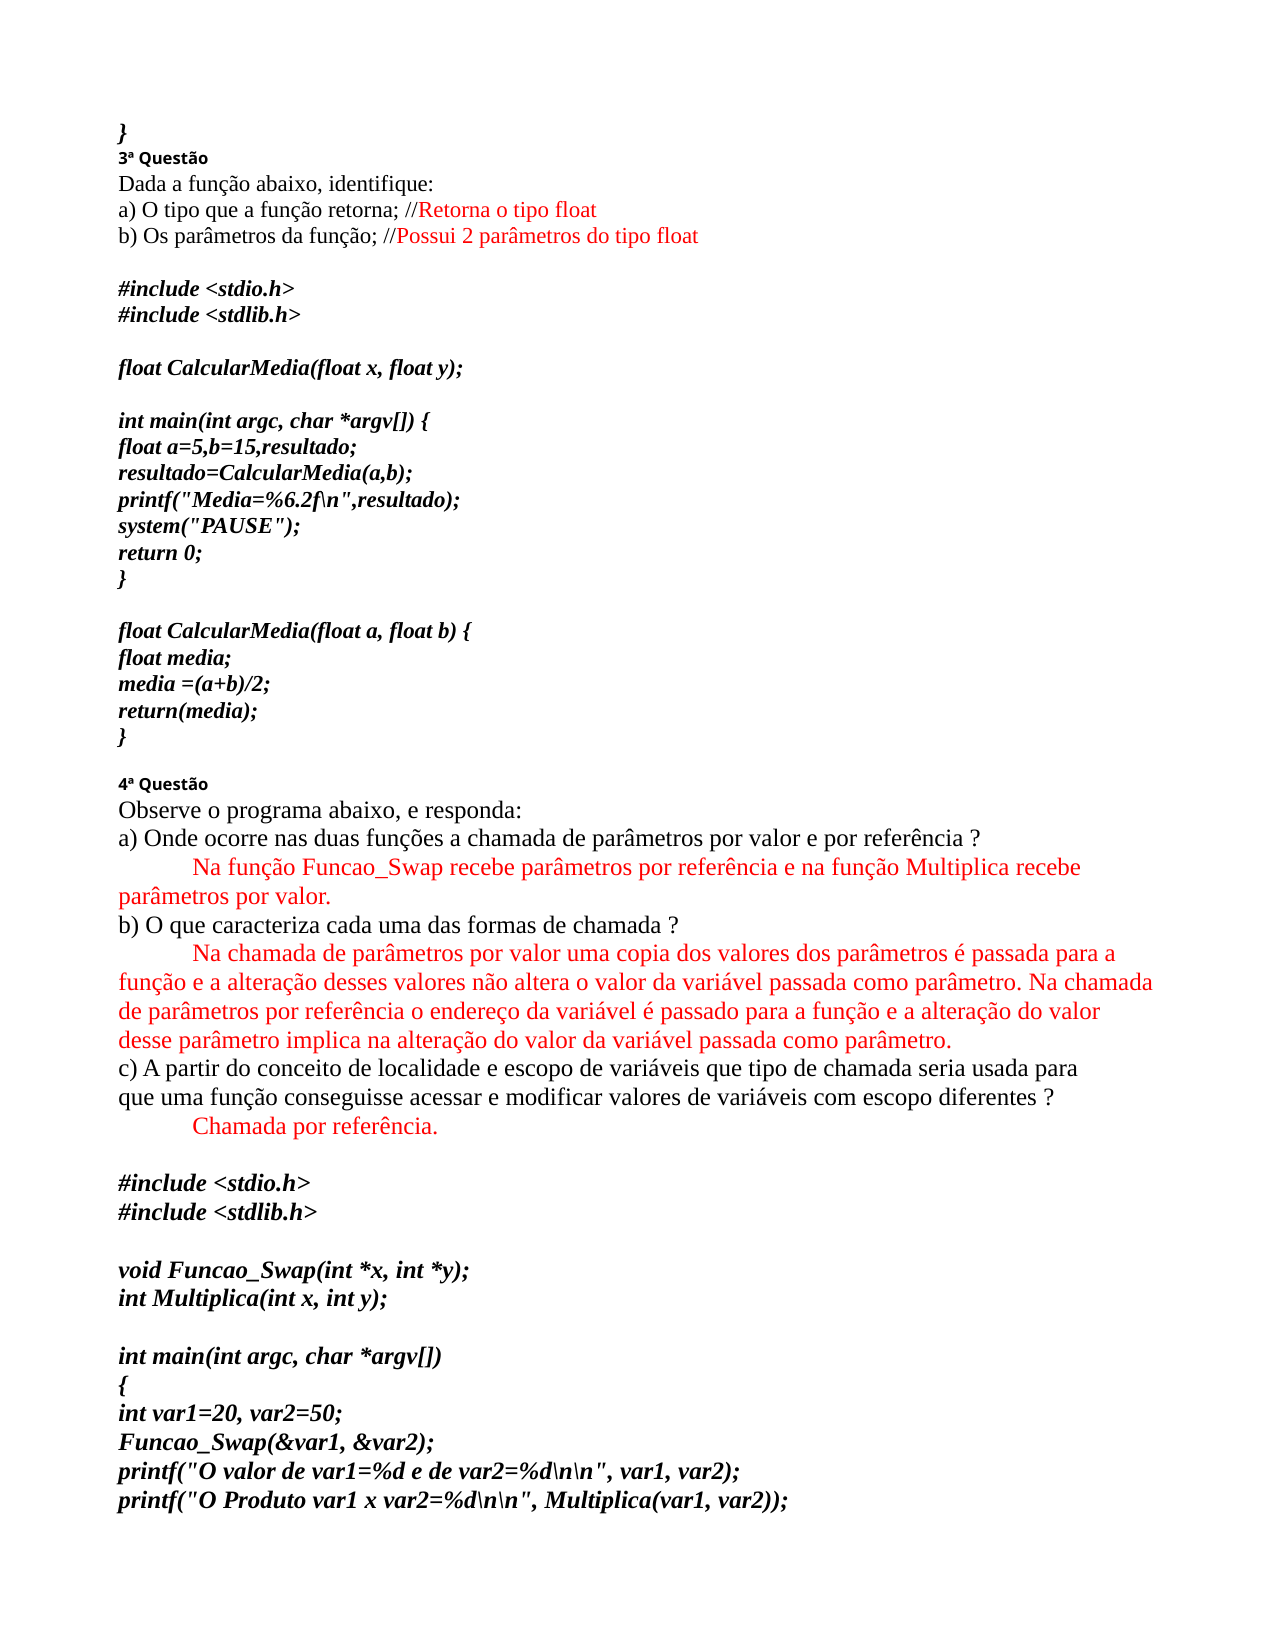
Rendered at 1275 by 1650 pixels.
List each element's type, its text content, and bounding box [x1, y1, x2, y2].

text b) O que caracteriza cada uma das formas de chamada ? [118, 910, 1157, 938]
text return(media); [118, 697, 1157, 723]
text float a=5,b=15,resultado; [118, 433, 1157, 459]
text a) O tipo que a função retorna; //Retorna o tipo float [118, 196, 1157, 222]
text printf("O valor de var1=%d e de var2=%d\n\n", var1, var2); [118, 1456, 1157, 1485]
text printf("O Produto var1 x var2=%d\n\n", Multiplica(var1, var2)); [118, 1485, 1157, 1513]
text 3ª Questão [118, 147, 1157, 169]
text #include <stdio.h> [118, 1168, 1157, 1197]
text 4ª Questão [118, 772, 1157, 795]
text #include <stdio.h> [118, 275, 1157, 301]
text Na chamada de parâmetros por valor uma copia dos valores dos parâmetros é passada para a função e a alteração desses valores não altera o valor da variável passada como parâmetro. Na chamada de parâmetros por referência o endereço da variável é passado para a função e a alteração do valor desse parâmetro implica na alteração do valor da variável passada como parâmetro. [118, 938, 1157, 1053]
text float CalcularMedia(float a, float b) { [118, 618, 1157, 644]
text printf("Media=%6.2f\n",resultado); [118, 486, 1157, 512]
text media =(a+b)/2; [118, 670, 1157, 697]
text int var1=20, var2=50; [118, 1398, 1157, 1427]
text return 0; [118, 538, 1157, 565]
text c) A partir do conceito de localidade e escopo de variáveis que tipo de chamada seria usada para [118, 1053, 1157, 1082]
text resultado=CalcularMedia(a,b); [118, 459, 1157, 486]
text b) Os parâmetros da função; //Possui 2 parâmetros do tipo float [118, 222, 1157, 249]
text } [118, 118, 1157, 147]
text Observe o programa abaixo, e responda: [118, 795, 1157, 823]
text #include <stdlib.h> [118, 1197, 1157, 1226]
text Chamada por referência. [118, 1111, 1157, 1140]
text void Funcao_Swap(int *x, int *y); [118, 1255, 1157, 1283]
text a) Onde ocorre nas duas funções a chamada de parâmetros por valor e por referência ? [118, 823, 1157, 852]
text system("PAUSE"); [118, 512, 1157, 538]
text Dada a função abaixo, identifique: [118, 169, 1157, 196]
text Funcao_Swap(&var1, &var2); [118, 1427, 1157, 1456]
text #include <stdlib.h> [118, 301, 1157, 328]
text que uma função conseguisse acessar e modificar valores de variáveis com escopo diferentes ? [118, 1082, 1157, 1111]
text int main(int argc, char *argv[]) [118, 1341, 1157, 1370]
text } [118, 565, 1157, 591]
text int Multiplica(int x, int y); [118, 1283, 1157, 1312]
text } [118, 723, 1157, 749]
text float media; [118, 644, 1157, 670]
text { [118, 1370, 1157, 1398]
text int main(int argc, char *argv[]) { [118, 407, 1157, 433]
text float CalcularMedia(float x, float y); [118, 354, 1157, 380]
text Na função Funcao_Swap recebe parâmetros por referência e na função Multiplica recebe parâmetros por valor. [118, 852, 1157, 910]
